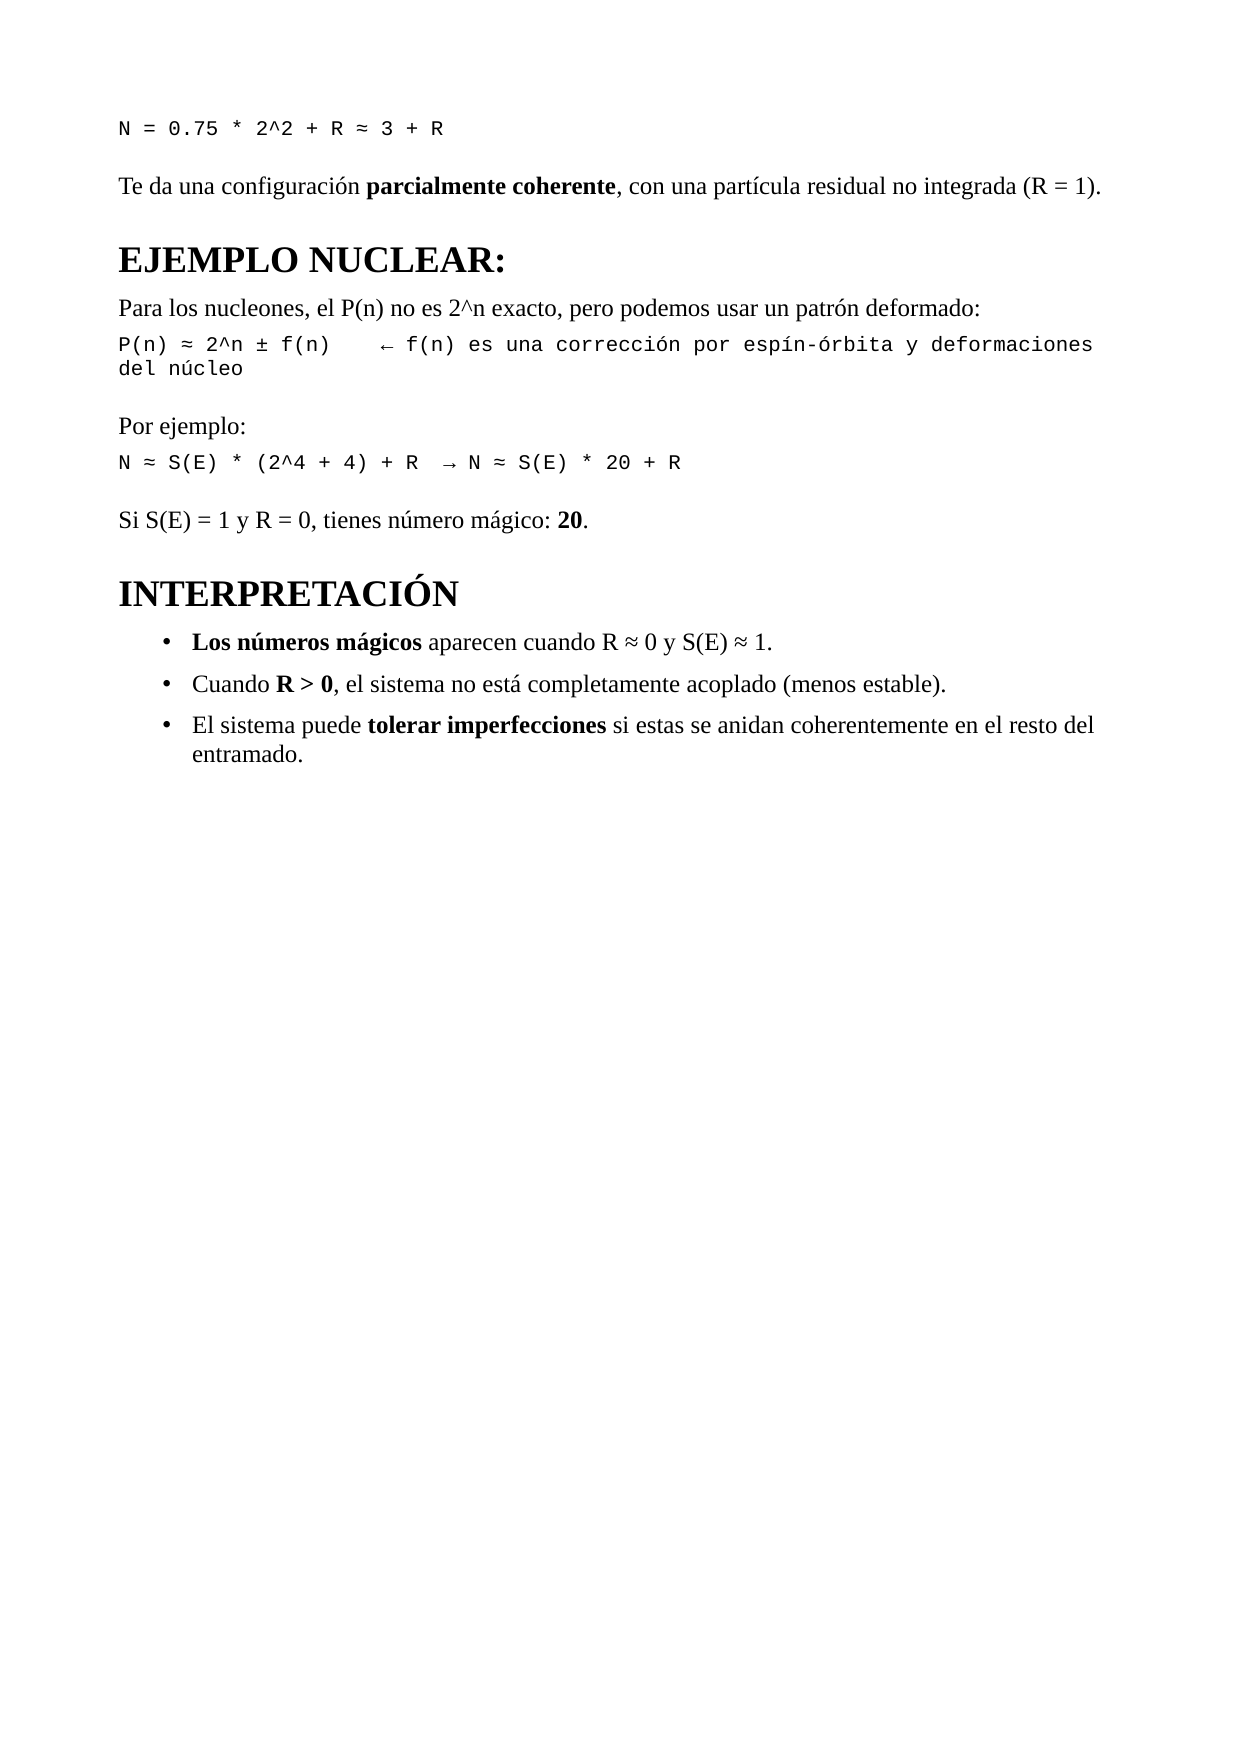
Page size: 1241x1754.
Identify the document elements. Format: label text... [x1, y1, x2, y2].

text N ≈ S(E) * (2^4 + 4) + R → N ≈ S(E) * 20 + R [118, 452, 1122, 476]
text Para los nucleones, el P(n) no es 2^n exacto, pero podemos usar un patrón deformado: [118, 293, 1122, 322]
text N = 0.75 * 2^2 + R ≈ 3 + R [118, 118, 1122, 142]
text P(n) ≈ 2^n ± f(n) ← f(n) es una corrección por espín-órbita y deformaciones del núcleo [118, 334, 1122, 382]
list Cuando R > 0, el sistema no está completamente acoplado (menos estable). [162, 669, 1122, 697]
subtitle INTERPRETACIÓN [118, 572, 1122, 615]
text Por ejemplo: [118, 411, 1122, 440]
list Los números mágicos aparecen cuando R ≈ 0 y S(E) ≈ 1. [162, 627, 1122, 656]
text Si S(E) = 1 y R = 0, tienes número mágico: 20. [118, 506, 1122, 534]
text Te da una configuración parcialmente coherente, con una partícula residual no integrada (R = 1). [118, 171, 1122, 200]
subtitle EJEMPLO NUCLEAR: [118, 237, 1122, 281]
list El sistema puede tolerar imperfecciones si estas se anidan coherentemente en el resto del entramado. [162, 710, 1122, 767]
